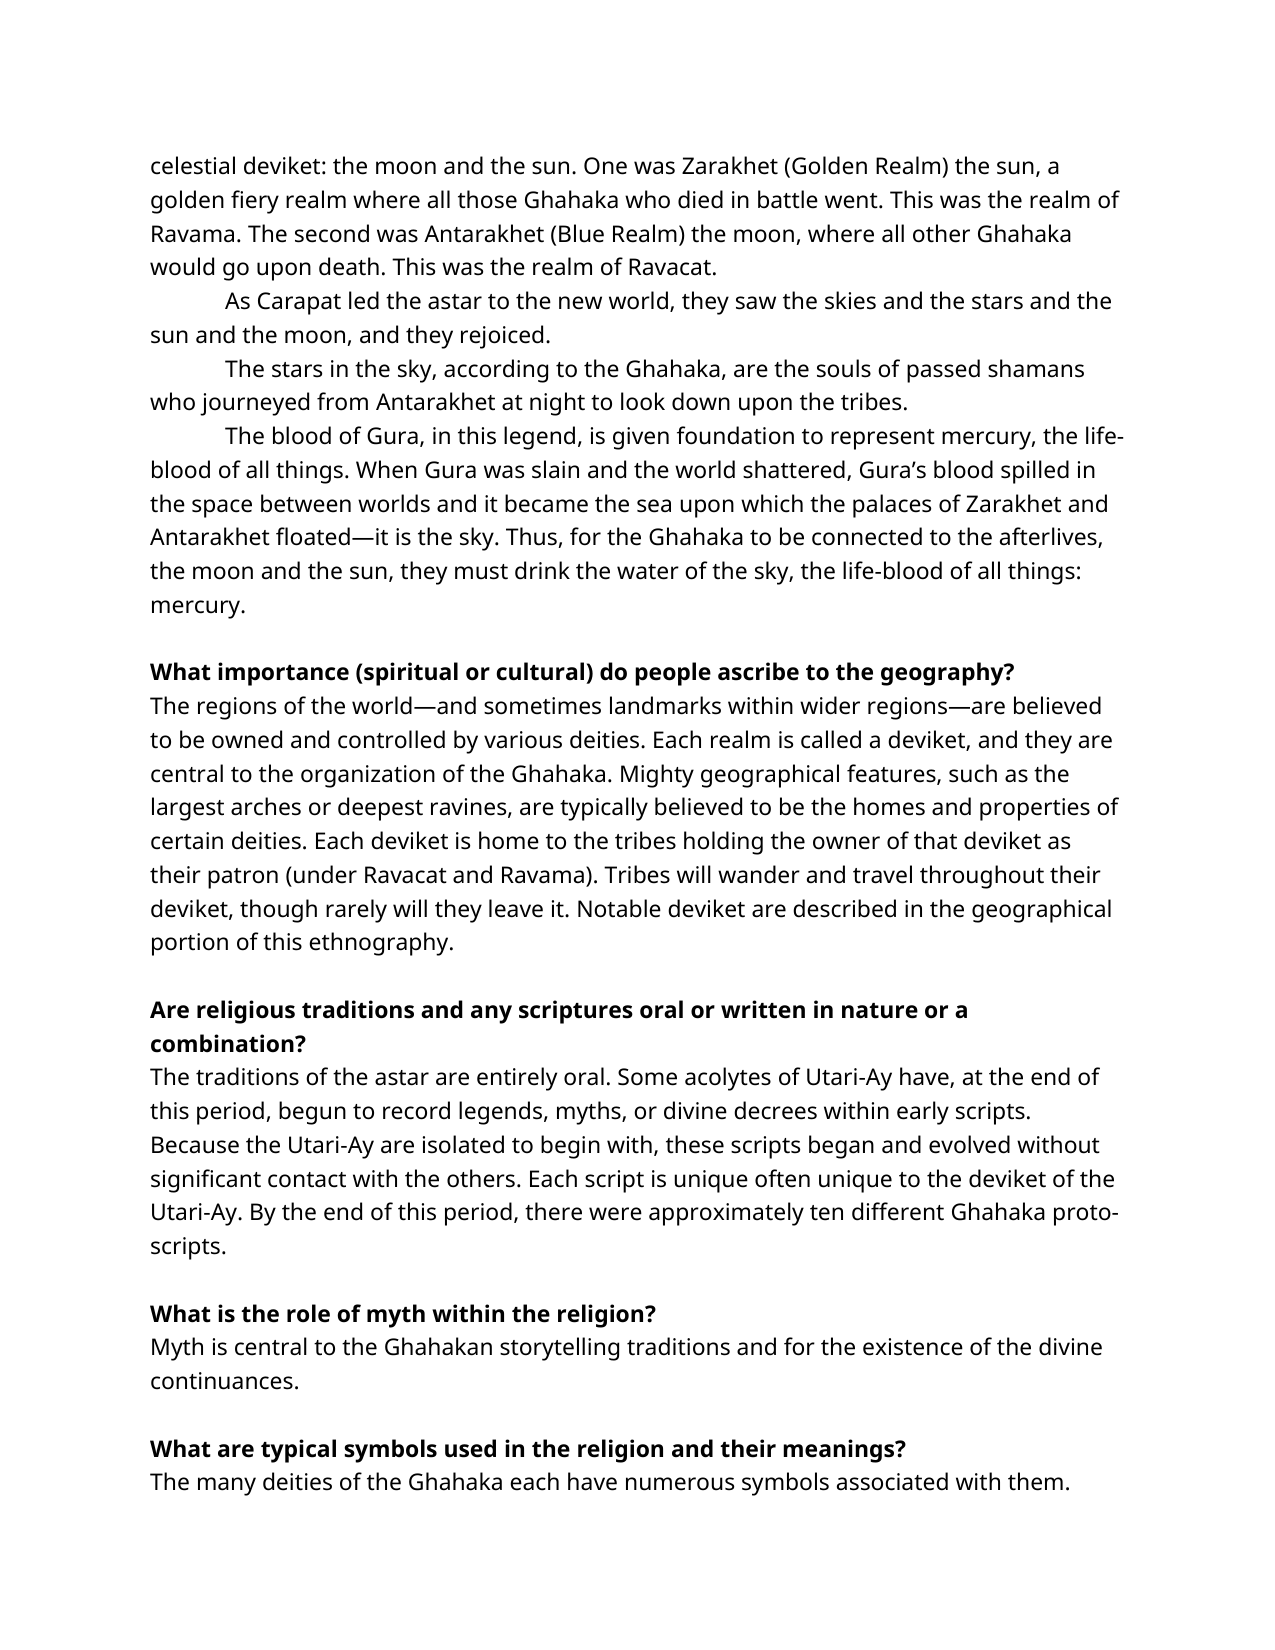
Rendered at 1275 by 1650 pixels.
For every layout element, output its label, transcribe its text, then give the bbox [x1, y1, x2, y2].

text The regions of the world—and sometimes landmarks within wider regions—are believed to be owned and controlled by various deities. Each realm is called a deviket, and they are central to the organization of the Ghahaka. Mighty geographical features, such as the largest arches or deepest ravines, are typically believed to be the homes and properties of certain deities. Each deviket is home to the tribes holding the owner of that deviket as their patron (under Ravacat and Ravama). Tribes will wander and travel throughout their deviket, though rarely will they leave it. Notable deviket are described in the geographical portion of this ethnography. [150, 690, 1125, 957]
text What is the role of myth within the religion? Myth is central to the Ghahakan storytelling traditions and for the existence of the divine continuances. [150, 1297, 1125, 1396]
text What importance (spiritual or cultural) do people ascribe to the geography? [150, 656, 1125, 687]
text What are typical symbols used in the religion and their meanings? The many deities of the Ghahaka each have numerous symbols associated with them. [150, 1432, 1125, 1497]
text As Carapat led the astar to the new world, they saw the skies and the stars and the sun and the moon, and they rejoiced. [150, 285, 1125, 350]
text Are religious traditions and any scriptures oral or written in nature or a combination? The traditions of the astar are entirely oral. Some acolytes of Utari-Ay have, at the end of this period, begun to record legends, myths, or divine decrees within early scripts. Because the Utari-Ay are isolated to begin with, these scripts began and evolved without significant contact with the others. Each script is unique often unique to the deviket of the Utari-Ay. By the end of this period, there were approximately ten different Ghahaka proto-scripts. [150, 994, 1125, 1261]
text The stars in the sky, according to the Ghahaka, are the souls of passed shamans who journeyed from Antarakhet at night to look down upon the tribes. [150, 352, 1125, 417]
text The blood of Gura, in this legend, is given foundation to represent mercury, the life-blood of all things. When Gura was slain and the world shattered, Gura’s blood spilled in the space between worlds and it became the sea upon which the palaces of Zarakhet and Antarakhet floated—it is the sky. Thus, for the Ghahaka to be connected to the afterlives, the moon and the sun, they must drink the water of the sky, the life-blood of all things: mercury. [150, 420, 1125, 620]
text celestial deviket: the moon and the sun. One was Zarakhet (Golden Realm) the sun, a golden fiery realm where all those Ghahaka who died in battle went. This was the realm of Ravama. The second was Antarakhet (Blue Realm) the moon, where all other Ghahaka would go upon death. This was the realm of Ravacat. [150, 150, 1125, 282]
